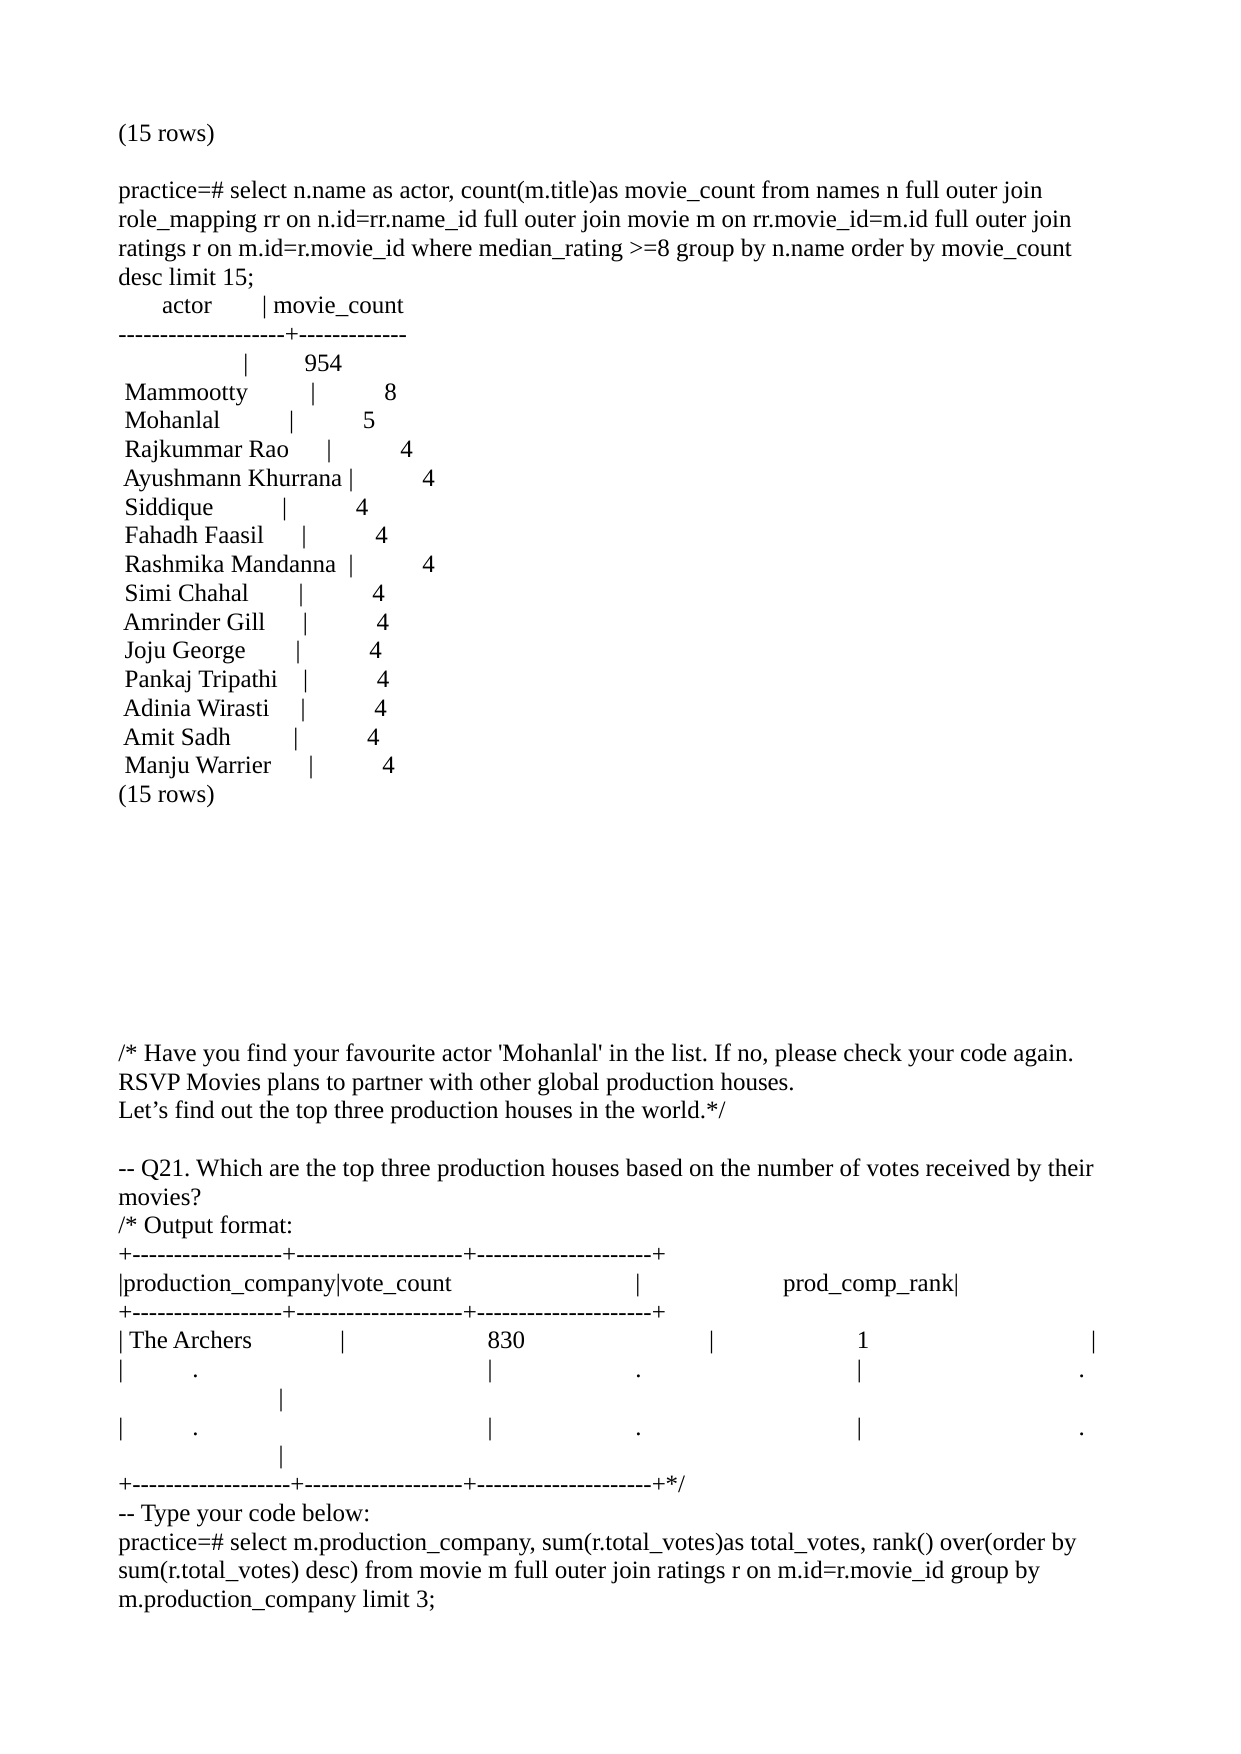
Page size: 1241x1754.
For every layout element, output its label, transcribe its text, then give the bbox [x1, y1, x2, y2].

text |production_company|vote_count | prod_comp_rank| [118, 1268, 1122, 1297]
text /* Have you find your favourite actor 'Mohanlal' in the list. If no, please check your code again. [118, 1038, 1122, 1067]
text /* Output format: [118, 1211, 1122, 1239]
text | 954 [118, 348, 1122, 377]
text RSVP Movies plans to partner with other global production houses. [118, 1067, 1122, 1096]
text Manju Warrier | 4 [118, 751, 1122, 779]
text +------------------+--------------------+---------------------+ [118, 1297, 1122, 1326]
text -- Type your code below: [118, 1498, 1122, 1527]
text Rajkummar Rao | 4 [118, 434, 1122, 463]
text (15 rows) [118, 118, 1122, 147]
text Mohanlal | 5 [118, 406, 1122, 434]
text Simi Chahal | 4 [118, 578, 1122, 607]
text Fahadh Faasil | 4 [118, 521, 1122, 549]
text Ayushmann Khurrana | 4 [118, 463, 1122, 492]
text Adinia Wirasti | 4 [118, 693, 1122, 722]
text actor | movie_count [118, 291, 1122, 319]
text (15 rows) [118, 779, 1122, 808]
text Pankaj Tripathi | 4 [118, 664, 1122, 693]
text | The Archers | 830 | 1 | [118, 1326, 1122, 1354]
text +------------------+--------------------+---------------------+ [118, 1239, 1122, 1268]
text Joju George | 4 [118, 636, 1122, 664]
text Rashmika Mandanna | 4 [118, 549, 1122, 578]
text -- Q21. Which are the top three production houses based on the number of votes received by their movies? [118, 1153, 1122, 1211]
text --------------------+------------- [118, 319, 1122, 348]
text Amit Sadh | 4 [118, 722, 1122, 751]
text | . | . | . | [118, 1412, 1122, 1469]
text practice=# select n.name as actor, count(m.title)as movie_count from names n full outer join role_mapping rr on n.id=rr.name_id full outer join movie m on rr.movie_id=m.id full outer join ratings r on m.id=r.movie_id where median_rating >=8 group by n.name order by movie_count desc limit 15; [118, 176, 1122, 291]
text Siddique | 4 [118, 492, 1122, 521]
text practice=# select m.production_company, sum(r.total_votes)as total_votes, rank() over(order by sum(r.total_votes) desc) from movie m full outer join ratings r on m.id=r.movie_id group by m.production_company limit 3; [118, 1527, 1122, 1613]
text +-------------------+-------------------+---------------------+*/ [118, 1469, 1122, 1498]
text | . | . | . | [118, 1354, 1122, 1412]
text Let’s find out the top three production houses in the world.*/ [118, 1096, 1122, 1124]
text Amrinder Gill | 4 [118, 607, 1122, 636]
text Mammootty | 8 [118, 377, 1122, 406]
